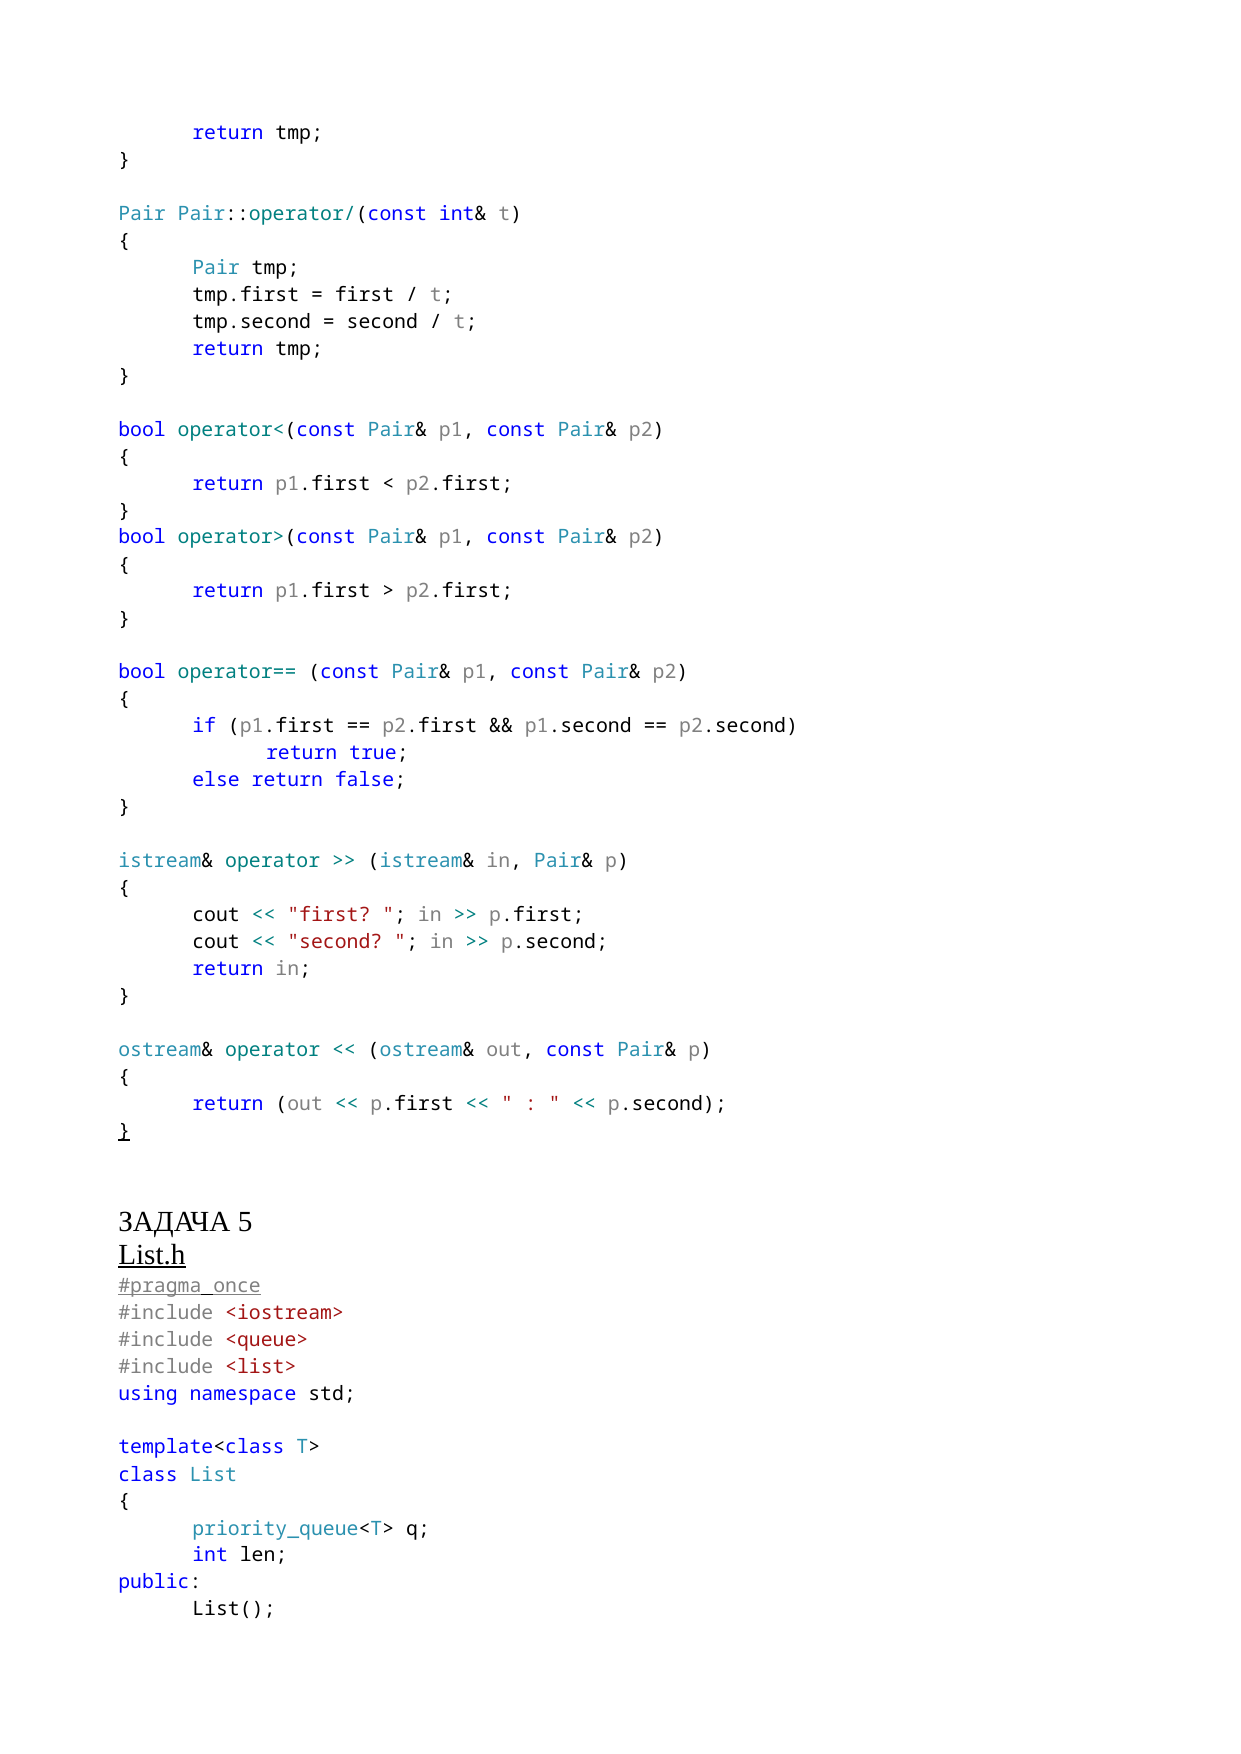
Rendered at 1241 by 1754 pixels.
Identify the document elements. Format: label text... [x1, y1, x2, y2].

text return in; [118, 954, 1122, 981]
text int len; [118, 1541, 1122, 1568]
text } [118, 145, 1122, 172]
text return tmp; [118, 334, 1122, 361]
text template<class T> [118, 1433, 1122, 1460]
text #pragma once [118, 1271, 1122, 1298]
text bool operator== (const Pair& p1, const Pair& p2) [118, 658, 1122, 685]
text #include <queue> [118, 1325, 1122, 1352]
text Pair tmp; [118, 253, 1122, 280]
text #include <list> [118, 1352, 1122, 1379]
text else return false; [118, 766, 1122, 793]
text using namespace std; [118, 1379, 1122, 1406]
text { [118, 685, 1122, 712]
text return (out << p.first << " : " << p.second); [118, 1089, 1122, 1116]
text { [118, 1487, 1122, 1514]
text { [118, 442, 1122, 469]
text tmp.second = second / t; [118, 307, 1122, 334]
text List.h [118, 1237, 1122, 1271]
text ЗАДАЧА 5 [118, 1204, 1122, 1237]
text class List [118, 1460, 1122, 1487]
text public: [118, 1568, 1122, 1595]
text } [118, 981, 1122, 1008]
text priority_queue<T> q; [118, 1514, 1122, 1541]
text Pair Pair::operator/(const int& t) [118, 199, 1122, 226]
text return p1.first < p2.first; [118, 469, 1122, 496]
text { [118, 1062, 1122, 1089]
text bool operator<(const Pair& p1, const Pair& p2) [118, 415, 1122, 442]
text #include <iostream> [118, 1298, 1122, 1325]
text } [118, 1116, 1122, 1143]
text List(); [118, 1595, 1122, 1622]
text { [118, 550, 1122, 577]
text return tmp; [118, 118, 1122, 145]
text } [118, 604, 1122, 631]
text } [118, 361, 1122, 388]
text return true; [118, 739, 1122, 766]
text bool operator>(const Pair& p1, const Pair& p2) [118, 523, 1122, 550]
text } [118, 793, 1122, 819]
text return p1.first > p2.first; [118, 577, 1122, 604]
text cout << "first? "; in >> p.first; [118, 901, 1122, 927]
text tmp.first = first / t; [118, 280, 1122, 307]
text istream& operator >> (istream& in, Pair& p) [118, 847, 1122, 873]
text ostream& operator << (ostream& out, const Pair& p) [118, 1035, 1122, 1062]
text cout << "second? "; in >> p.second; [118, 927, 1122, 954]
text if (p1.first == p2.first && p1.second == p2.second) [118, 712, 1122, 739]
text } [118, 496, 1122, 523]
text { [118, 873, 1122, 901]
text { [118, 226, 1122, 253]
